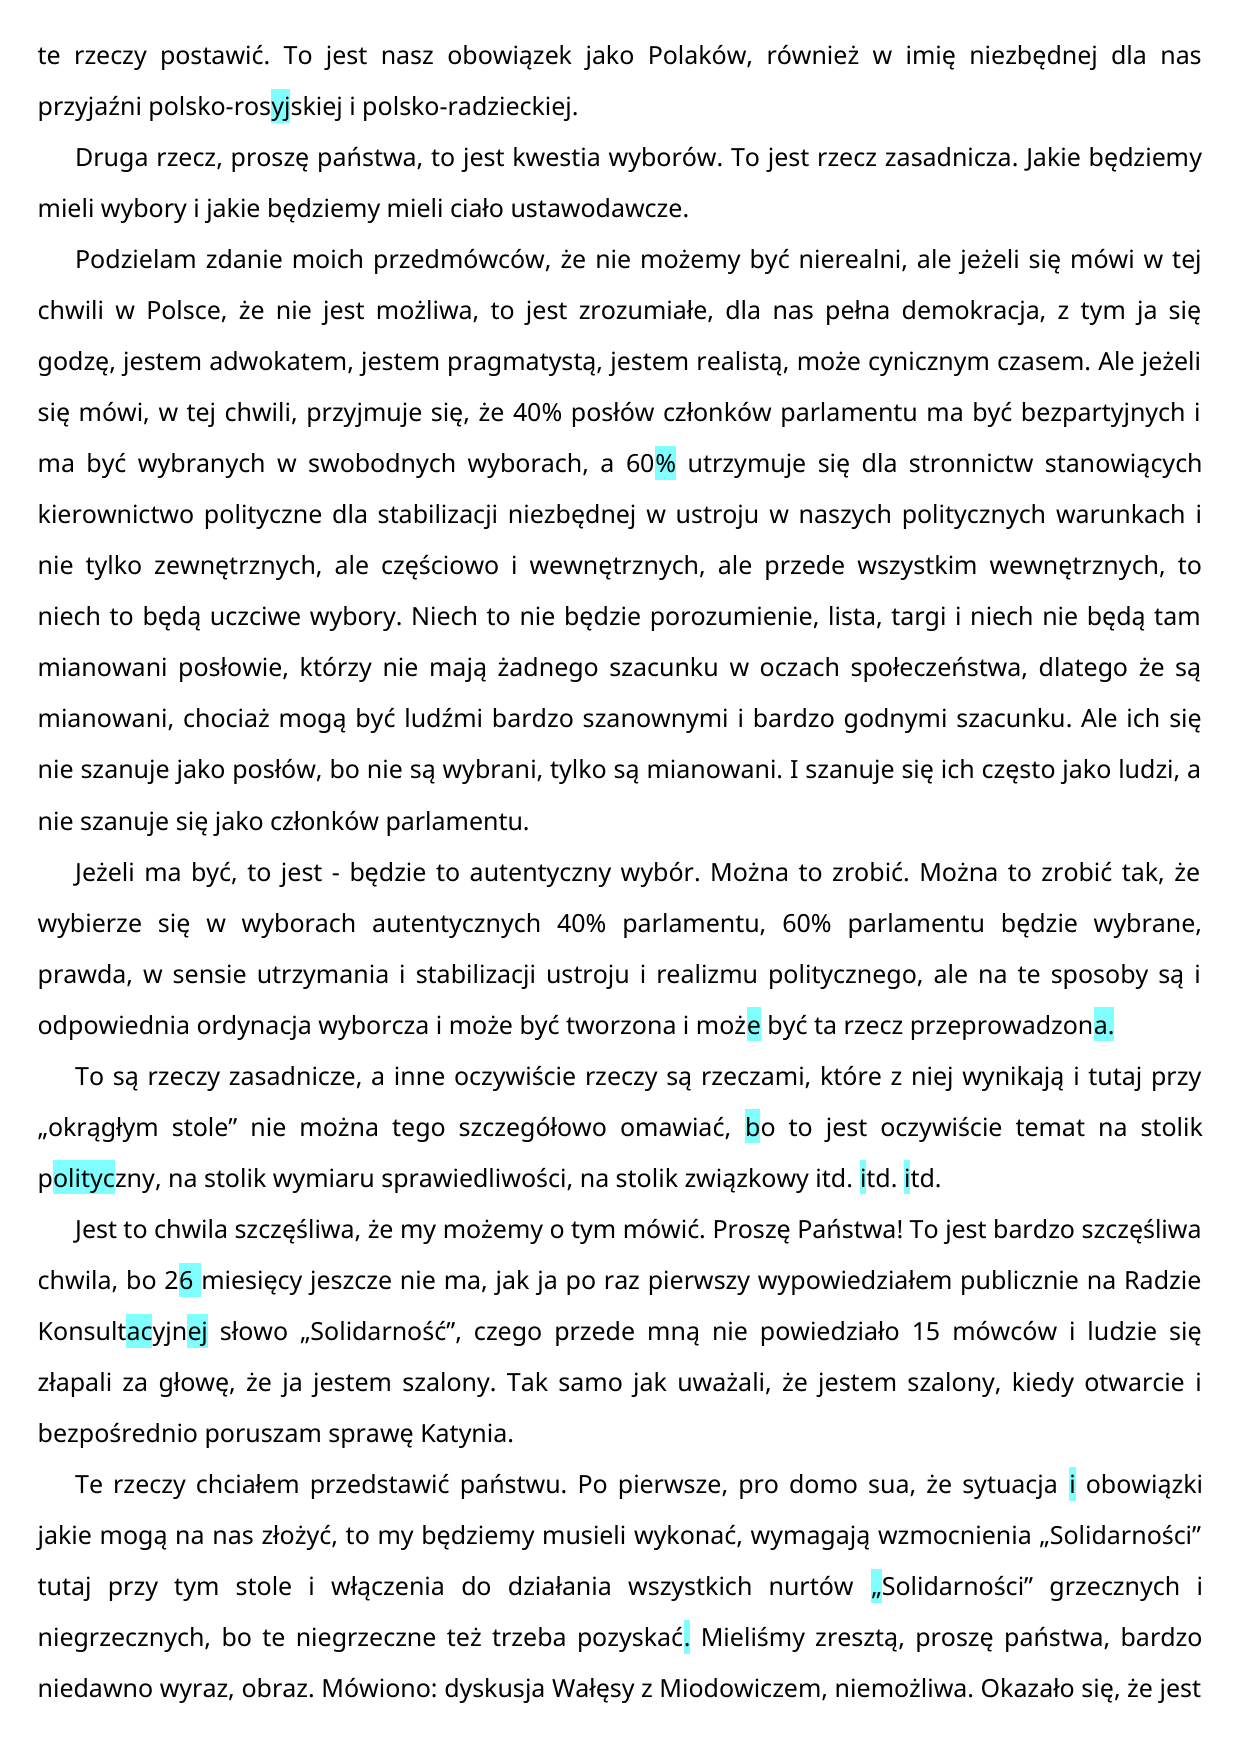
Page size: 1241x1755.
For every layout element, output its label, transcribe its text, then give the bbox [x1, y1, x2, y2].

text Druga rzecz, proszę państwa, to jest kwestia wyborów. To jest rzecz zasadnicza. Jakie będziemy mieli wybory i jakie będziemy mieli ciało ustawodawcze. [37, 139, 1203, 225]
text Te rzeczy chciałem przedstawić państwu. Po pierwsze, pro domo sua, że sytuacja i obowiązki jakie mogą na nas złożyć, to my będziemy musieli wykonać, wymagają wzmocnienia „Solidarności” tutaj przy tym stole i włączenia do działania wszystkich nurtów „Solidarności” grzecznych i niegrzecznych, bo te niegrzeczne też trzeba pozyskać. Mieliśmy zresztą, proszę państwa, bardzo niedawno wyraz, obraz. Mówiono: dyskusja Wałęsy z Miodowiczem, niemożliwa. Okazało się, że jest [37, 1467, 1203, 1705]
text Podzielam zdanie moich przedmówców, że nie możemy być nierealni, ale jeżeli się mówi w tej chwili w Polsce, że nie jest możliwa, to jest zrozumiałe, dla nas pełna demokracja, z tym ja się godzę, jestem adwokatem, jestem pragmatystą, jestem realistą, może cynicznym czasem. Ale jeżeli się mówi, w tej chwili, przyjmuje się, że 40% posłów członków parlamentu ma być bezpartyjnych i ma być wybranych w swobodnych wyborach, a 60% utrzymuje się dla stronnictw stanowiących kierownictwo polityczne dla stabilizacji niezbędnej w ustroju w naszych politycznych warunkach i nie tylko zewnętrznych, ale częściowo i wewnętrznych, ale przede wszystkim wewnętrznych, to niech to będą uczciwe wybory. Niech to nie będzie porozumienie, lista, targi i niech nie będą tam mianowani posłowie, którzy nie mają żadnego szacunku w oczach społeczeństwa, dlatego że są mianowani, chociaż mogą być ludźmi bardzo szanownymi i bardzo godnymi szacunku. Ale ich się nie szanuje jako posłów, bo nie są wybrani, tylko są mianowani. I szanuje się ich często jako ludzi, a nie szanuje się jako członków parlamentu. [37, 242, 1203, 837]
text To są rzeczy zasadnicze, a inne oczywiście rzeczy są rzeczami, które z niej wynikają i tutaj przy „okrągłym stole” nie można tego szczegółowo omawiać, bo to jest oczywiście temat na stolik polityczny, na stolik wymiaru sprawiedliwości, na stolik związkowy itd. itd. itd. [37, 1058, 1203, 1194]
text te rzeczy postawić. To jest nasz obowiązek jako Polaków, również w imię niezbędnej dla nas przyjaźni polsko-rosyjskiej i polsko-radzieckiej. [37, 37, 1203, 123]
text Jest to chwila szczęśliwa, że my możemy o tym mówić. Proszę Państwa! To jest bardzo szczęśliwa chwila, bo 26 miesięcy jeszcze nie ma, jak ja po raz pierwszy wypowiedziałem publicznie na Radzie Konsultacyjnej słowo „Solidarność”, czego przede mną nie powiedziało 15 mówców i ludzie się złapali za głowę, że ja jestem szalony. Tak samo jak uważali, że jestem szalony, kiedy otwarcie i bezpośrednio poruszam sprawę Katynia. [37, 1211, 1203, 1450]
text Jeżeli ma być, to jest - będzie to autentyczny wybór. Można to zrobić. Można to zrobić tak, że wybierze się w wyborach autentycznych 40% parlamentu, 60% parlamentu będzie wybrane, prawda, w sensie utrzymania i stabilizacji ustroju i realizmu politycznego, ale na te sposoby są i odpowiednia ordynacja wyborcza i może być tworzona i może być ta rzecz przeprowadzona. [37, 854, 1203, 1041]
